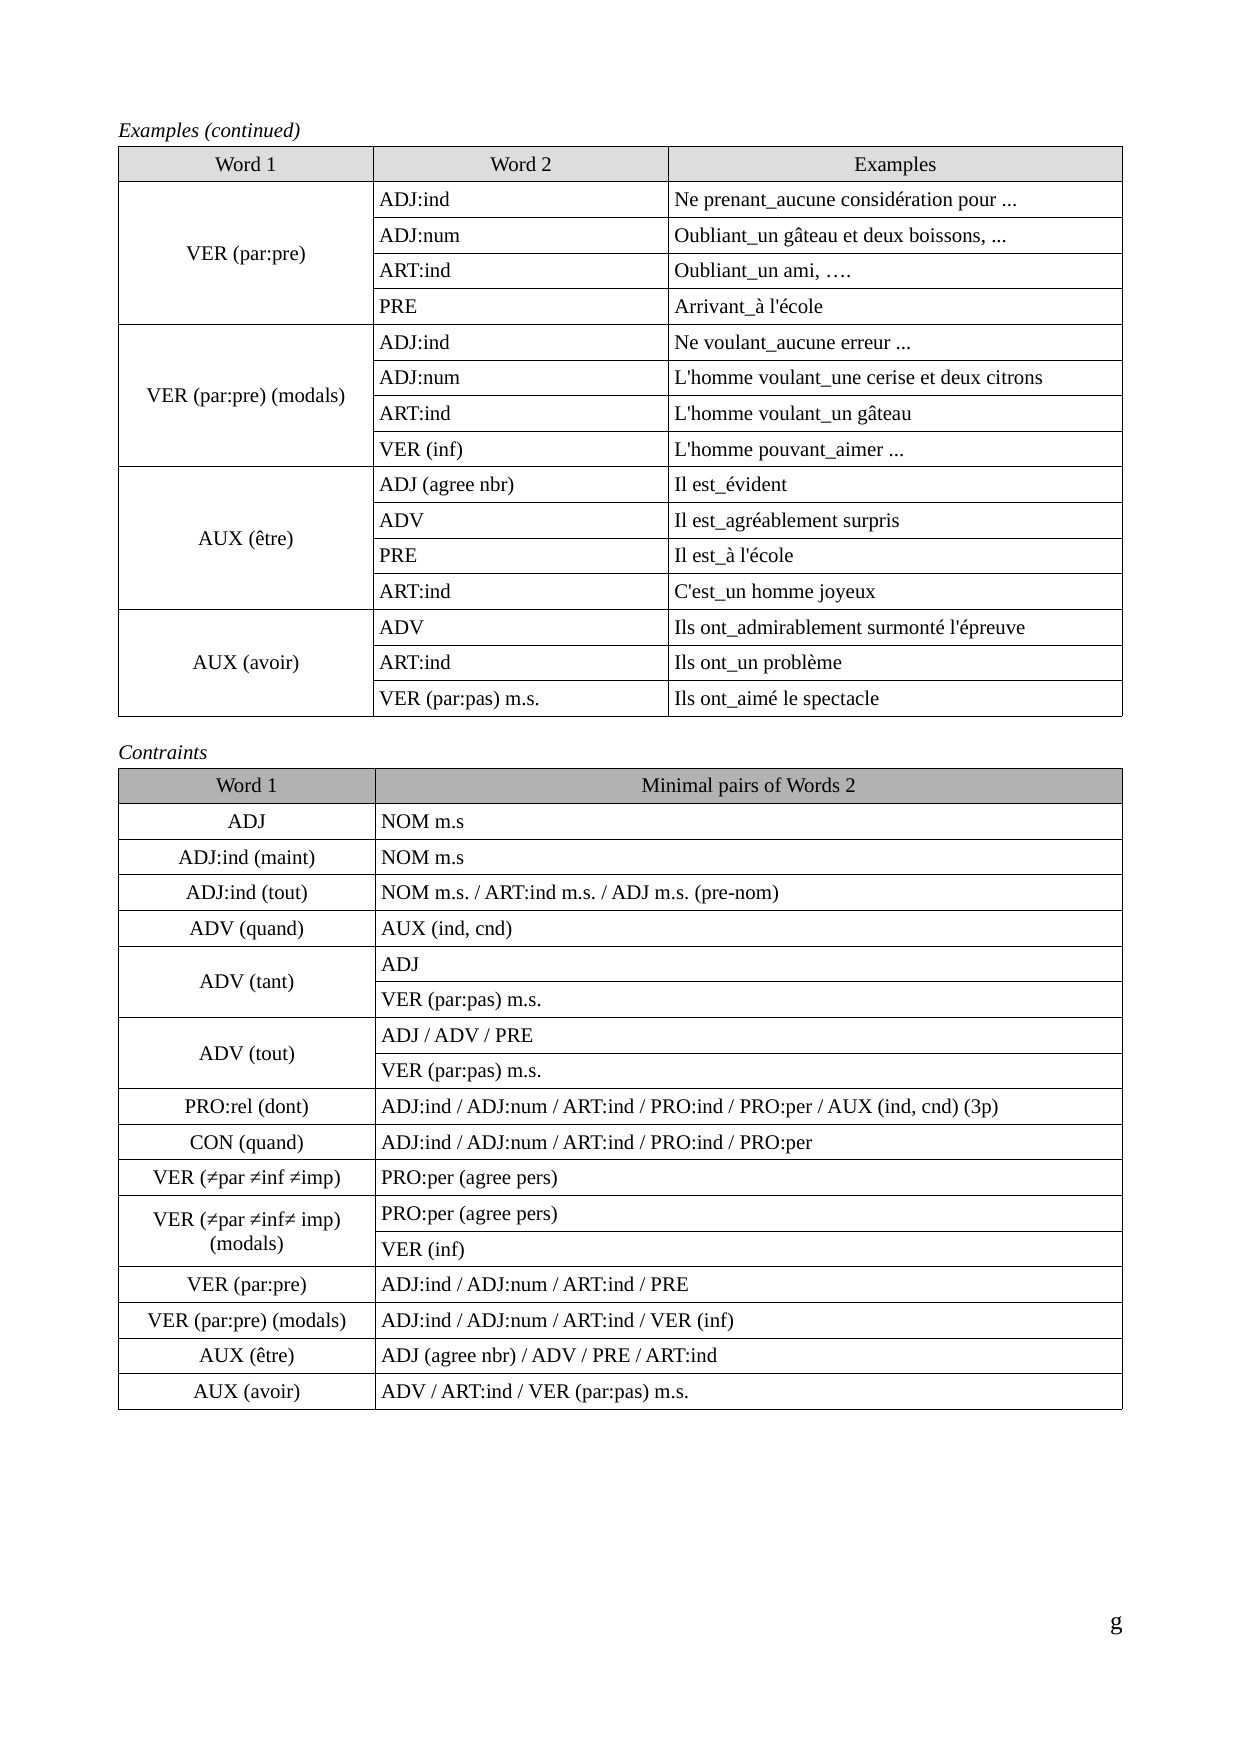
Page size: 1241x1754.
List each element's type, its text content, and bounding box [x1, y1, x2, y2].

table_cell ART:ind [374, 396, 668, 431]
table_cell AUX (avoir) [119, 610, 373, 716]
table_cell NOM m.s. / ART:ind m.s. / ADJ m.s. (pre-nom) [376, 875, 1122, 910]
table_cell NOM m.s [376, 804, 1122, 839]
table_cell Ils ont_admirablement surmonté l'épreuve [669, 610, 1122, 644]
table_cell ADJ:ind / ADJ:num / ART:ind / PRO:ind / PRO:per / AUX (ind, cnd) (3p) [376, 1089, 1122, 1124]
table_cell L'homme pouvant_aimer ... [669, 432, 1122, 466]
table_cell CON (quand) [119, 1125, 375, 1159]
table_cell ADV (tant) [119, 947, 375, 1017]
table_cell Ils ont_aimé le spectacle [669, 681, 1122, 716]
table_cell ADJ:ind / ADJ:num / ART:ind / VER (inf) [376, 1303, 1122, 1337]
table_cell Il est_évident [669, 467, 1122, 502]
table_cell Oubliant_un ami, …. [669, 254, 1122, 288]
table_cell ADJ:ind / ADJ:num / ART:ind / PRE [376, 1267, 1122, 1302]
table_cell ADV (tout) [119, 1018, 375, 1088]
table_cell ADV [374, 610, 668, 644]
table_cell L'homme voulant_un gâteau [669, 396, 1122, 431]
table_header Examples [669, 147, 1122, 181]
table_cell ADJ [119, 804, 375, 839]
table_cell Oubliant_un gâteau et deux boissons, ... [669, 218, 1122, 253]
table_cell ART:ind [374, 254, 668, 288]
table_cell VER (par:pre) (modals) [119, 1303, 375, 1337]
table_cell VER (par:pas) m.s. [374, 681, 668, 716]
table_cell ADJ:ind / ADJ:num / ART:ind / PRO:ind / PRO:per [376, 1125, 1122, 1159]
table_header Word 2 [374, 147, 668, 181]
table_cell AUX (ind, cnd) [376, 911, 1122, 946]
table_header Minimal pairs of Words 2 [376, 769, 1122, 803]
table_cell ADJ:ind (maint) [119, 840, 375, 874]
table_cell C'est_un homme joyeux [669, 574, 1122, 609]
table_cell VER (par:pre) [119, 1267, 375, 1302]
table_cell Il est_agréablement surpris [669, 503, 1122, 538]
table_cell ADJ (agree nbr) / ADV / PRE / ART:ind [376, 1339, 1122, 1373]
table_cell ADJ / ADV / PRE [376, 1018, 1122, 1052]
table_cell PRO:rel (dont) [119, 1089, 375, 1124]
table_cell Ne voulant_aucune erreur ... [669, 325, 1122, 359]
table_cell NOM m.s [376, 840, 1122, 874]
table_header Word 1 [119, 147, 373, 181]
table_cell ADJ:ind [374, 325, 668, 359]
table_cell Il est_à l'école [669, 539, 1122, 573]
table_cell ADJ:num [374, 361, 668, 395]
table_cell L'homme voulant_une cerise et deux citrons [669, 361, 1122, 395]
table_cell VER (par:pas) m.s. [376, 982, 1122, 1017]
table_cell AUX (être) [119, 1339, 375, 1373]
table_cell ADJ:ind (tout) [119, 875, 375, 910]
table_cell VER (par:pre) (modals) [119, 325, 373, 466]
table_cell VER (inf) [376, 1232, 1122, 1266]
text Examples (continued) [118, 118, 1122, 142]
table_cell PRE [374, 539, 668, 573]
table_cell ART:ind [374, 646, 668, 680]
table_cell VER (par:pas) m.s. [376, 1054, 1122, 1088]
table_cell VER (≠par ≠inf≠ imp) (modals) [119, 1196, 375, 1266]
table_cell VER (≠par ≠inf ≠imp) [119, 1160, 375, 1195]
table_cell PRO:per (agree pers) [376, 1196, 1122, 1231]
text Contraints [118, 740, 1122, 764]
table_cell VER (inf) [374, 432, 668, 466]
table_cell ADV [374, 503, 668, 538]
table_cell AUX (avoir) [119, 1374, 375, 1409]
table_cell PRE [374, 289, 668, 324]
table_cell ADV (quand) [119, 911, 375, 946]
table_cell Arrivant_à l'école [669, 289, 1122, 324]
table_cell ADJ (agree nbr) [374, 467, 668, 502]
table_cell ART:ind [374, 574, 668, 609]
table_cell AUX (être) [119, 467, 373, 609]
table_cell ADJ:num [374, 218, 668, 253]
table_cell ADJ:ind [374, 182, 668, 217]
table_cell ADV / ART:ind / VER (par:pas) m.s. [376, 1374, 1122, 1409]
table_cell ADJ [376, 947, 1122, 981]
table_cell Ils ont_un problème [669, 646, 1122, 680]
table_cell Ne prenant_aucune considération pour ... [669, 182, 1122, 217]
table_cell VER (par:pre) [119, 182, 373, 324]
table_header Word 1 [119, 769, 375, 803]
table_cell PRO:per (agree pers) [376, 1160, 1122, 1195]
